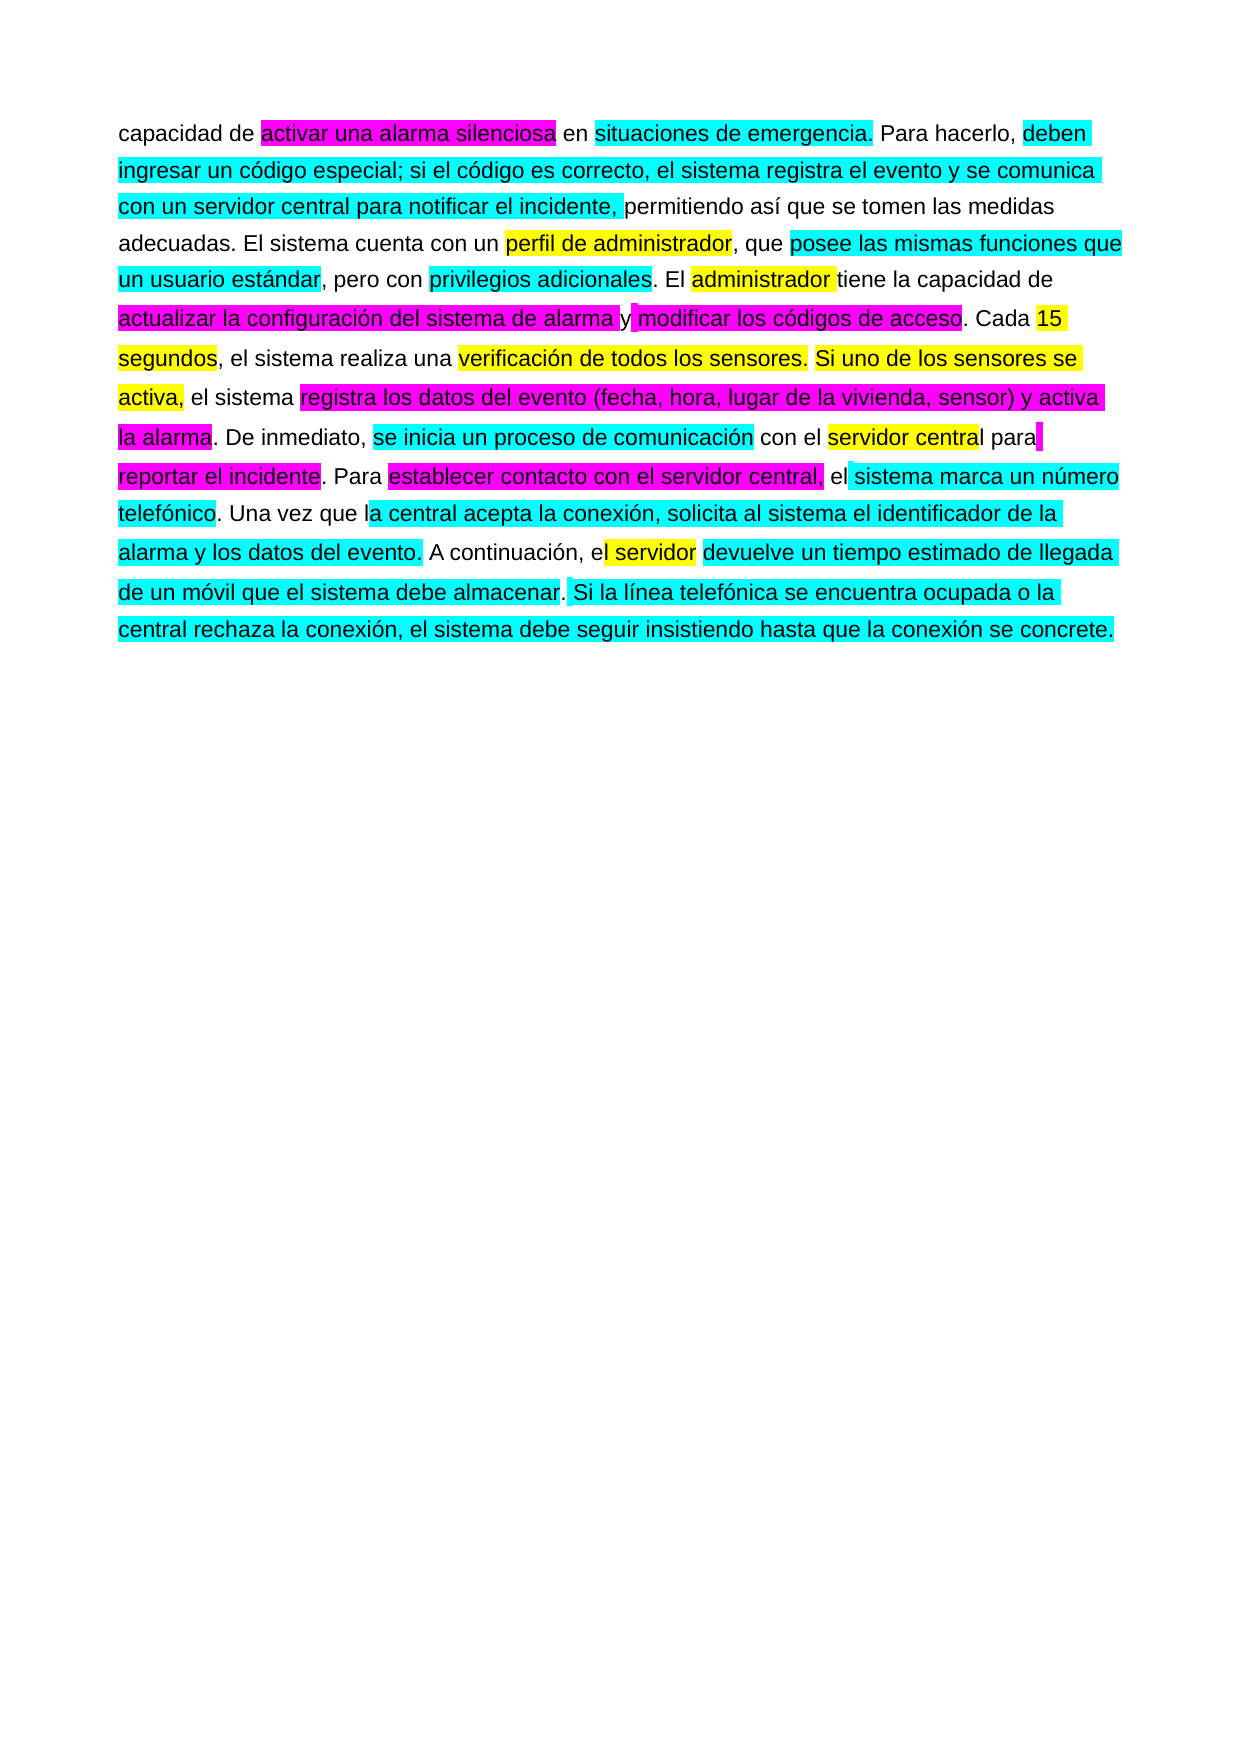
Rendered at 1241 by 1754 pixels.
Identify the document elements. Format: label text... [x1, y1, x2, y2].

text capacidad de activar una alarma silenciosa en situaciones de emergencia. Para hacerlo, deben ingresar un código especial; si el código es correcto, el sistema registra el evento y se comunica con un servidor central para notificar el incidente, permitiendo así que se tomen las medidas adecuadas. El sistema cuenta con un perfil de administrador, que posee las mismas funciones que un usuario estándar, pero con privilegios adicionales. El administrador tiene la capacidad de actualizar la configuración del sistema de alarma y modificar los códigos de acceso. Cada 15 segundos, el sistema realiza una verificación de todos los sensores. Si uno de los sensores se activa, el sistema registra los datos del evento (fecha, hora, lugar de la vivienda, sensor) y activa la alarma. De inmediato, se inicia un proceso de comunicación con el servidor central para reportar el incidente. Para establecer contacto con el servidor central, el sistema marca un número telefónico. Una vez que la central acepta la conexión, solicita al sistema el identificador de la alarma y los datos del evento. A continuación, el servidor devuelve un tiempo estimado de llegada de un móvil que el sistema debe almacenar. Si la línea telefónica se encuentra ocupada o la central rechaza la conexión, el sistema debe seguir insistiendo hasta que la conexión se concrete. [118, 118, 1122, 642]
